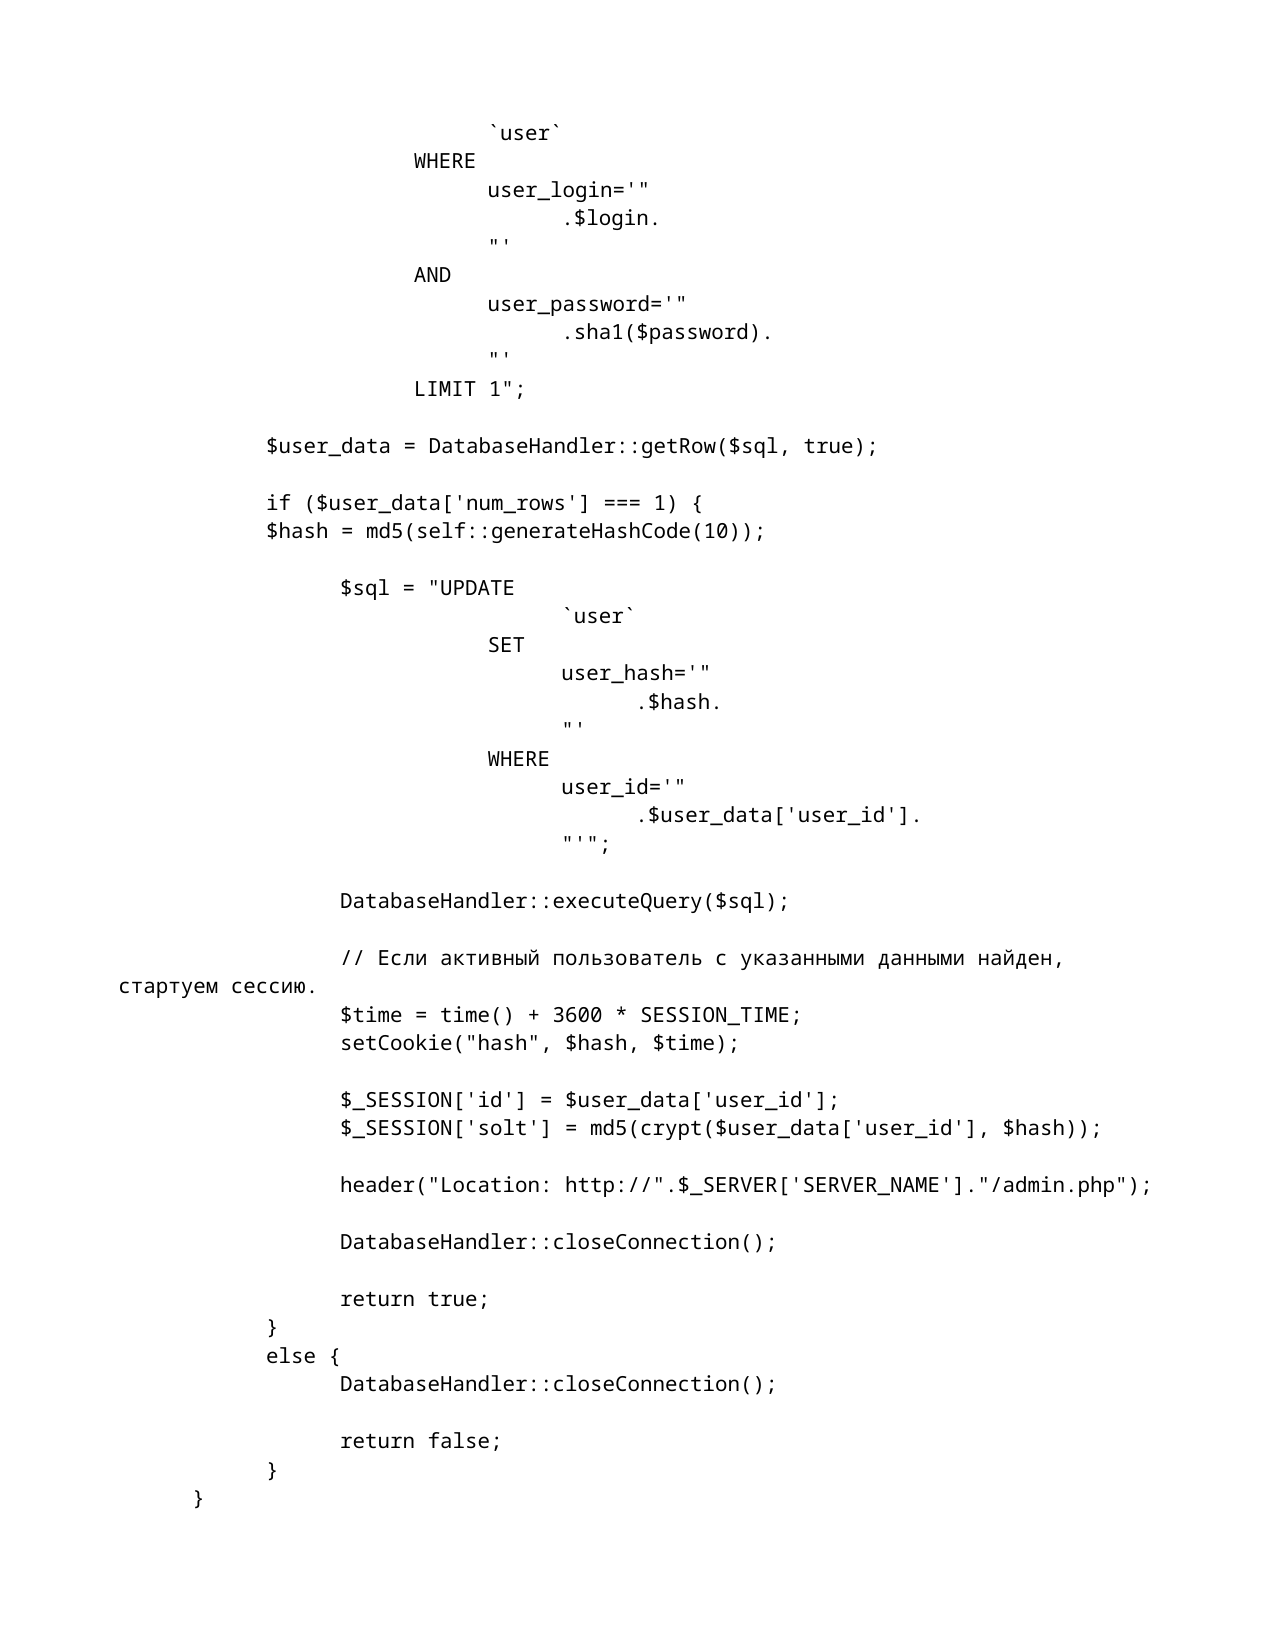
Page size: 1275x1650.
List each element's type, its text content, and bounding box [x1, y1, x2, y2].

text .sha1($password). [118, 317, 1157, 346]
text $time = time() + 3600 * SESSION_TIME; [118, 1000, 1157, 1028]
text if ($user_data['num_rows'] === 1) { [118, 488, 1157, 516]
text $_SESSION['id'] = $user_data['user_id']; [118, 1085, 1157, 1113]
text .$user_data['user_id']. [118, 801, 1157, 829]
text else { [118, 1341, 1157, 1369]
text user_login='" [118, 175, 1157, 203]
text header("Location: http://".$_SERVER['SERVER_NAME']."/admin.php"); [118, 1170, 1157, 1199]
text LIMIT 1"; [118, 374, 1157, 402]
text $user_data = DatabaseHandler::getRow($sql, true); [118, 431, 1157, 459]
text AND [118, 260, 1157, 289]
text // Если активный пользователь с указанными данными найден, стартуем сессию. [118, 943, 1157, 1000]
text user_hash='" [118, 658, 1157, 687]
text user_id='" [118, 772, 1157, 801]
text WHERE [118, 744, 1157, 772]
text return false; [118, 1426, 1157, 1455]
text DatabaseHandler::closeConnection(); [118, 1227, 1157, 1256]
text } [118, 1455, 1157, 1483]
text setCookie("hash", $hash, $time); [118, 1028, 1157, 1057]
text .$hash. [118, 687, 1157, 715]
text WHERE [118, 147, 1157, 175]
text return true; [118, 1284, 1157, 1312]
text $sql = "UPDATE [118, 573, 1157, 602]
text .$login. [118, 203, 1157, 232]
text user_password='" [118, 289, 1157, 317]
text } [118, 1312, 1157, 1341]
text `user` [118, 118, 1157, 147]
text } [118, 1483, 1157, 1512]
text "' [118, 346, 1157, 374]
text "' [118, 715, 1157, 744]
text DatabaseHandler::executeQuery($sql); [118, 886, 1157, 914]
text `user` [118, 602, 1157, 630]
text SET [118, 630, 1157, 658]
text DatabaseHandler::closeConnection(); [118, 1369, 1157, 1398]
text $_SESSION['solt'] = md5(crypt($user_data['user_id'], $hash)); [118, 1113, 1157, 1142]
text "'"; [118, 829, 1157, 857]
text "' [118, 232, 1157, 260]
text $hash = md5(self::generateHashCode(10)); [118, 516, 1157, 545]
